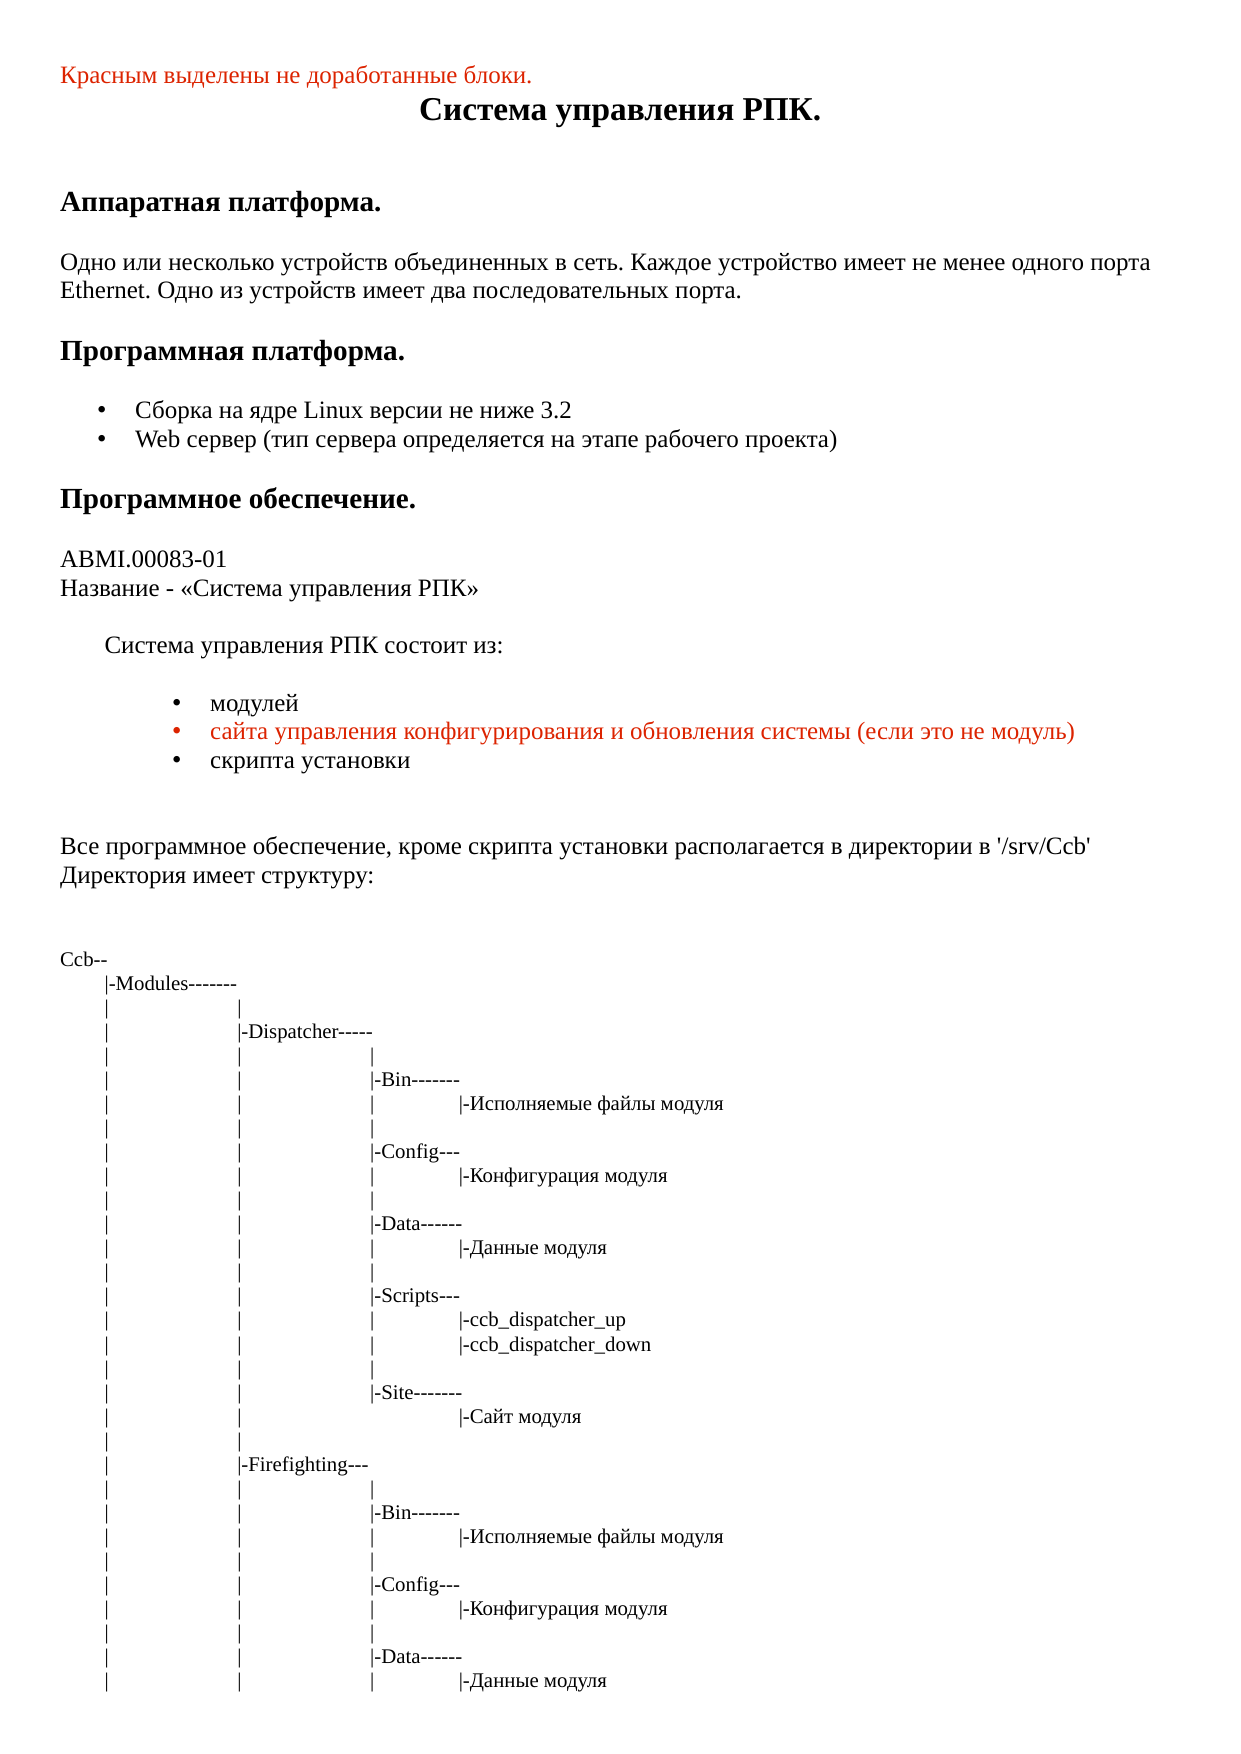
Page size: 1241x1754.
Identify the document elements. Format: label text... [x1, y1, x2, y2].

text | | |-Config--- [60, 1139, 1180, 1163]
text | |-Dispatcher----- [60, 1019, 1180, 1043]
text | | |-Bin------- [60, 1067, 1180, 1091]
text Название - «Система управления РПК» [60, 573, 1180, 601]
text | | |-Bin------- [60, 1500, 1180, 1524]
text | | | |-ccb_dispatcher_up [60, 1307, 1180, 1331]
text Красным выделены не доработанные блоки. [60, 60, 1180, 89]
text Программное обеспечение. [60, 482, 1180, 515]
text | | | |-Конфигурация модуля [60, 1596, 1180, 1620]
text | | | |-Данные модуля [60, 1235, 1180, 1259]
text | | | [60, 1548, 1180, 1572]
list сайта управления конфигурирования и обновления системы (если это не модуль) [172, 716, 1180, 745]
text | | | [60, 1115, 1180, 1139]
text Ccb-- [60, 946, 1180, 971]
list Сборка на ядре Linux версии не ниже 3.2 [97, 395, 1180, 424]
text ABMI.00083-01 [60, 544, 1180, 573]
text | | |-Scripts--- [60, 1283, 1180, 1307]
text | | | [60, 1043, 1180, 1067]
text | | |-Data------ [60, 1644, 1180, 1668]
text Система управления РПК. [60, 89, 1180, 127]
text | | | |-Данные модуля [60, 1668, 1180, 1692]
text | | | |-Исполняемые файлы модуля [60, 1524, 1180, 1548]
text | | | [60, 1620, 1180, 1644]
list модулей [172, 688, 1180, 716]
text | | | |-Исполняемые файлы модуля [60, 1091, 1180, 1115]
text | |-Firefighting--- [60, 1452, 1180, 1476]
text Все программное обеспечение, кроме скрипта установки располагается в директории в '/srv/Ccb' Директория имеет структуру: [60, 831, 1180, 889]
text | | | |-Конфигурация модуля [60, 1163, 1180, 1187]
text |-Modules------- [60, 971, 1180, 994]
text | | |-Сайт модуля [60, 1404, 1180, 1428]
text | | | [60, 1259, 1180, 1283]
list скрипта установки [172, 745, 1180, 774]
text | | [60, 1428, 1180, 1452]
text | | | [60, 1187, 1180, 1211]
text Одно или несколько устройств объединенных в сеть. Каждое устройство имеет не менее одного порта Ethernet. Одно из устройств имеет два последовательных порта. [60, 247, 1180, 304]
text Программная платформа. [60, 333, 1180, 367]
text | | |-Config--- [60, 1572, 1180, 1596]
text | | | [60, 1356, 1180, 1379]
text Система управления РПК состоит из: [60, 630, 1180, 659]
text | | | [60, 1476, 1180, 1500]
text | | |-Site------- [60, 1379, 1180, 1404]
text | | |-Data------ [60, 1211, 1180, 1235]
text | | [60, 994, 1180, 1019]
text Аппаратная платформа. [60, 184, 1180, 218]
list Web сервер (тип сервера определяется на этапе рабочего проекта) [97, 424, 1180, 453]
text | | | |-ccb_dispatcher_down [60, 1331, 1180, 1356]
